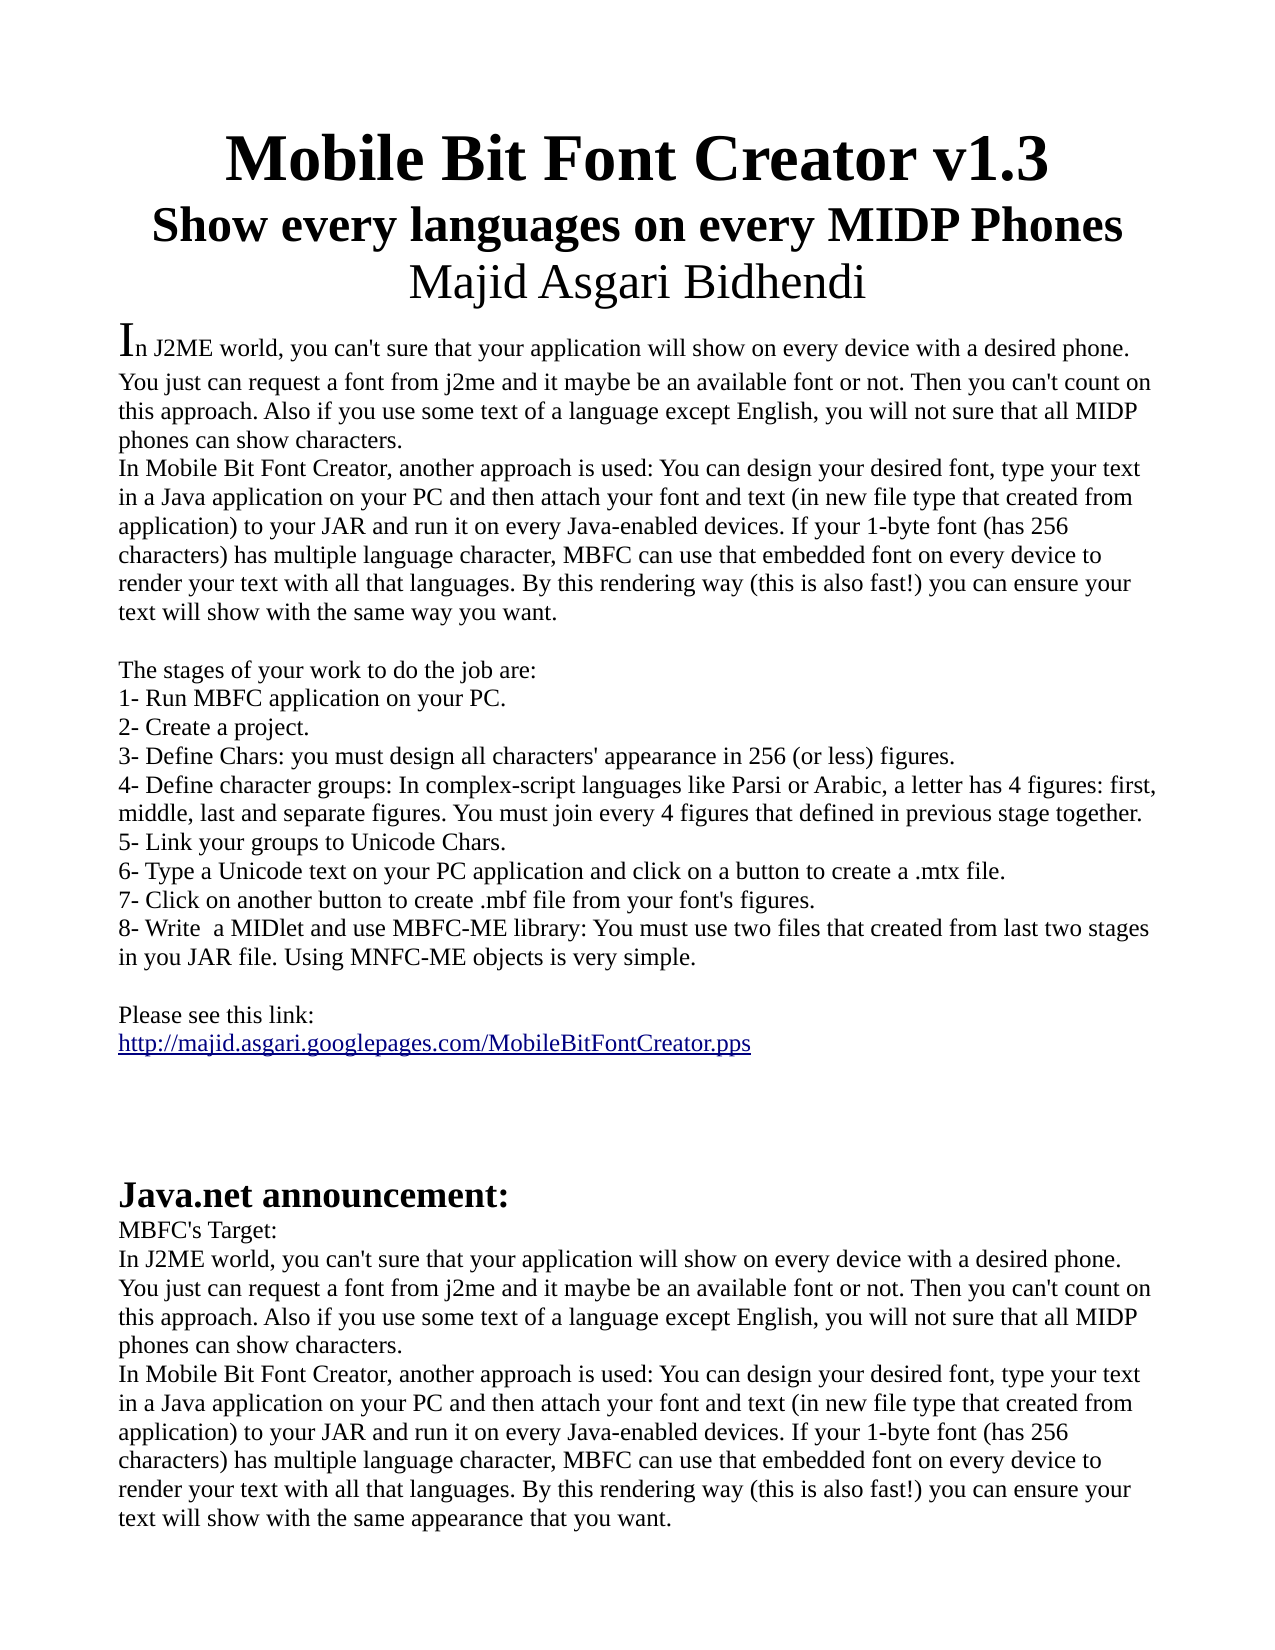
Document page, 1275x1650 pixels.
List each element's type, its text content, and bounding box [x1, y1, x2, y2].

text 4- Define character groups: In complex-script languages like Parsi or Arabic, a letter has 4 figures: first, middle, last and separate figures. You must join every 4 figures that defined in previous stage together. [118, 770, 1157, 827]
text Java.net announcement: [118, 1172, 1157, 1215]
text In J2ME world, you can't sure that your application will show on every device with a desired phone. You just can request a font from j2me and it maybe be an available font or not. Then you can't count on this approach. Also if you use some text of a language except English, you will not sure that all MIDP phones can show characters. [118, 310, 1157, 453]
text 1- Run MBFC application on your PC. [118, 683, 1157, 712]
text 7- Click on another button to create .mbf file from your font's figures. [118, 885, 1157, 913]
text 5- Link your groups to Unicode Chars. [118, 827, 1157, 856]
text In Mobile Bit Font Creator, another approach is used: You can design your desired font, type your text in a Java application on your PC and then attach your font and text (in new file type that created from application) to your JAR and run it on every Java-enabled devices. If your 1-byte font (has 256 characters) has multiple language character, MBFC can use that embedded font on every device to render your text with all that languages. By this rendering way (this is also fast!) you can ensure your text will show with the same way you want. [118, 453, 1157, 626]
text In Mobile Bit Font Creator, another approach is used: You can design your desired font, type your text in a Java application on your PC and then attach your font and text (in new file type that created from application) to your JAR and run it on every Java-enabled devices. If your 1-byte font (has 256 characters) has multiple language character, MBFC can use that embedded font on every device to render your text with all that languages. By this rendering way (this is also fast!) you can ensure your text will show with the same appearance that you want. [118, 1359, 1157, 1532]
text Mobile Bit Font Creator v1.3 [118, 118, 1157, 195]
text http://majid.asgari.googlepages.com/MobileBitFontCreator.pps [118, 1028, 1157, 1057]
text Please see this link: [118, 1000, 1157, 1028]
text Majid Asgari Bidhendi [118, 252, 1157, 310]
text Show every languages on every MIDP Phones [118, 195, 1157, 252]
text 6- Type a Unicode text on your PC application and click on a button to create a .mtx file. [118, 856, 1157, 885]
text The stages of your work to do the job are: [118, 655, 1157, 683]
text In J2ME world, you can't sure that your application will show on every device with a desired phone. You just can request a font from j2me and it maybe be an available font or not. Then you can't count on this approach. Also if you use some text of a language except English, you will not sure that all MIDP phones can show characters. [118, 1244, 1157, 1359]
text 8- Write a MIDlet and use MBFC-ME library: You must use two files that created from last two stages in you JAR file. Using MNFC-ME objects is very simple. [118, 913, 1157, 971]
text 2- Create a project. [118, 712, 1157, 741]
text 3- Define Chars: you must design all characters' appearance in 256 (or less) figures. [118, 741, 1157, 770]
text MBFC's Target: [118, 1215, 1157, 1244]
